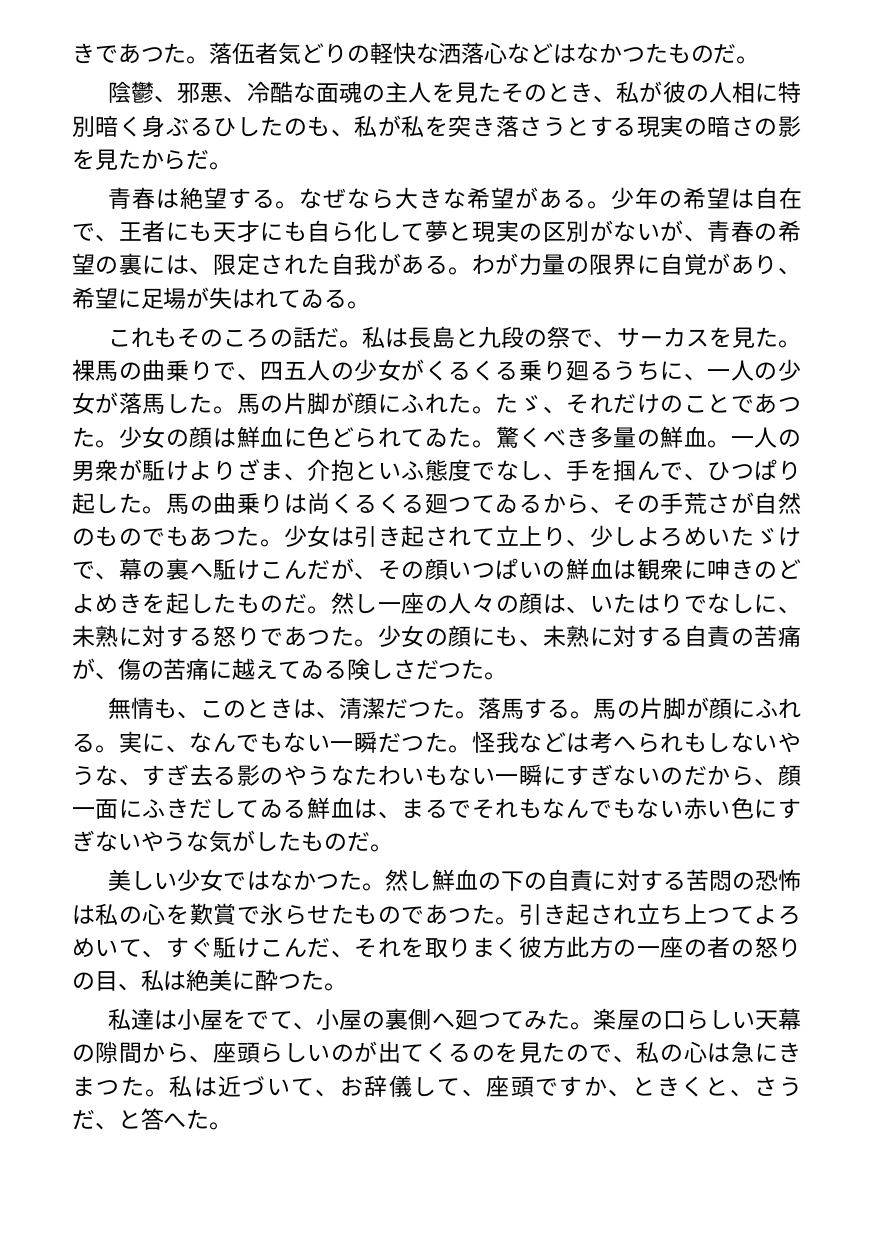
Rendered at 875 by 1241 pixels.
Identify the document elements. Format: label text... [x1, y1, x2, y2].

text 陰鬱、邪悪、冷酷な面魂の主人を見たそのとき、私が彼の人相に特別暗く身ぶるひしたのも、私が私を突き落さうとする現実の暗さの影を見たからだ。 [72, 75, 802, 175]
text 美しい少女ではなかつた。然し鮮血の下の自責に対する苦悶の恐怖は私の心を歎賞で氷らせたものであつた。引き起され立ち上つてよろめいて、すぐ駈けこんだ、それを取りまく彼方此方の一座の者の怒りの目、私は絶美に酔つた。 [72, 863, 802, 996]
text 私達は小屋をでて、小屋の裏側へ廻つてみた。楽屋の口らしい天幕の隙間から、座頭らしいのが出てくるのを見たので、私の心は急にきまつた。私は近づいて、お辞儀して、座頭ですか、ときくと、さうだ、と答へた。 [72, 1002, 802, 1135]
text 青春は絶望する。なぜなら大きな希望がある。少年の希望は自在で、王者にも天才にも自ら化して夢と現実の区別がないが、青春の希望の裏には、限定された自我がある。わが力量の限界に自覚があり、希望に足場が失はれてゐる。 [72, 181, 802, 314]
text 無情も、このときは、清潔だつた。落馬する。馬の片脚が顔にふれる。実に、なんでもない一瞬だつた。怪我などは考へられもしないやうな、すぎ去る影のやうなたわいもない一瞬にすぎないのだから、顔一面にふきだしてゐる鮮血は、まるでそれもなんでもない赤い色にすぎないやうな気がしたものだ。 [72, 691, 802, 857]
text これもそのころの話だ。私は長島と九段の祭で、サーカスを見た。裸馬の曲乗りで、四五人の少女がくるくる乗り廻るうちに、一人の少女が落馬した。馬の片脚が顔にふれた。たゞ、それだけのことであつた。少女の顔は鮮血に色どられてゐた。驚くべき多量の鮮血。一人の男衆が駈けよりざま、介抱といふ態度でなし、手を掴んで、ひつぱり起した。馬の曲乗りは尚くるくる廻つてゐるから、その手荒さが自然のものでもあつた。少女は引き起されて立上り、少しよろめいたゞけで、幕の裏へ駈けこんだが、その顔いつぱいの鮮血は観衆に呻きのどよめきを起したものだ。然し一座の人々の顔は、いたはりでなしに、未熟に対する怒りであつた。少女の顔にも、未熟に対する自責の苦痛が、傷の苦痛に越えてゐる険しさだつた。 [72, 320, 802, 685]
text きであつた。落伍者気どりの軽快な洒落心などはなかつたものだ。 [72, 36, 802, 69]
